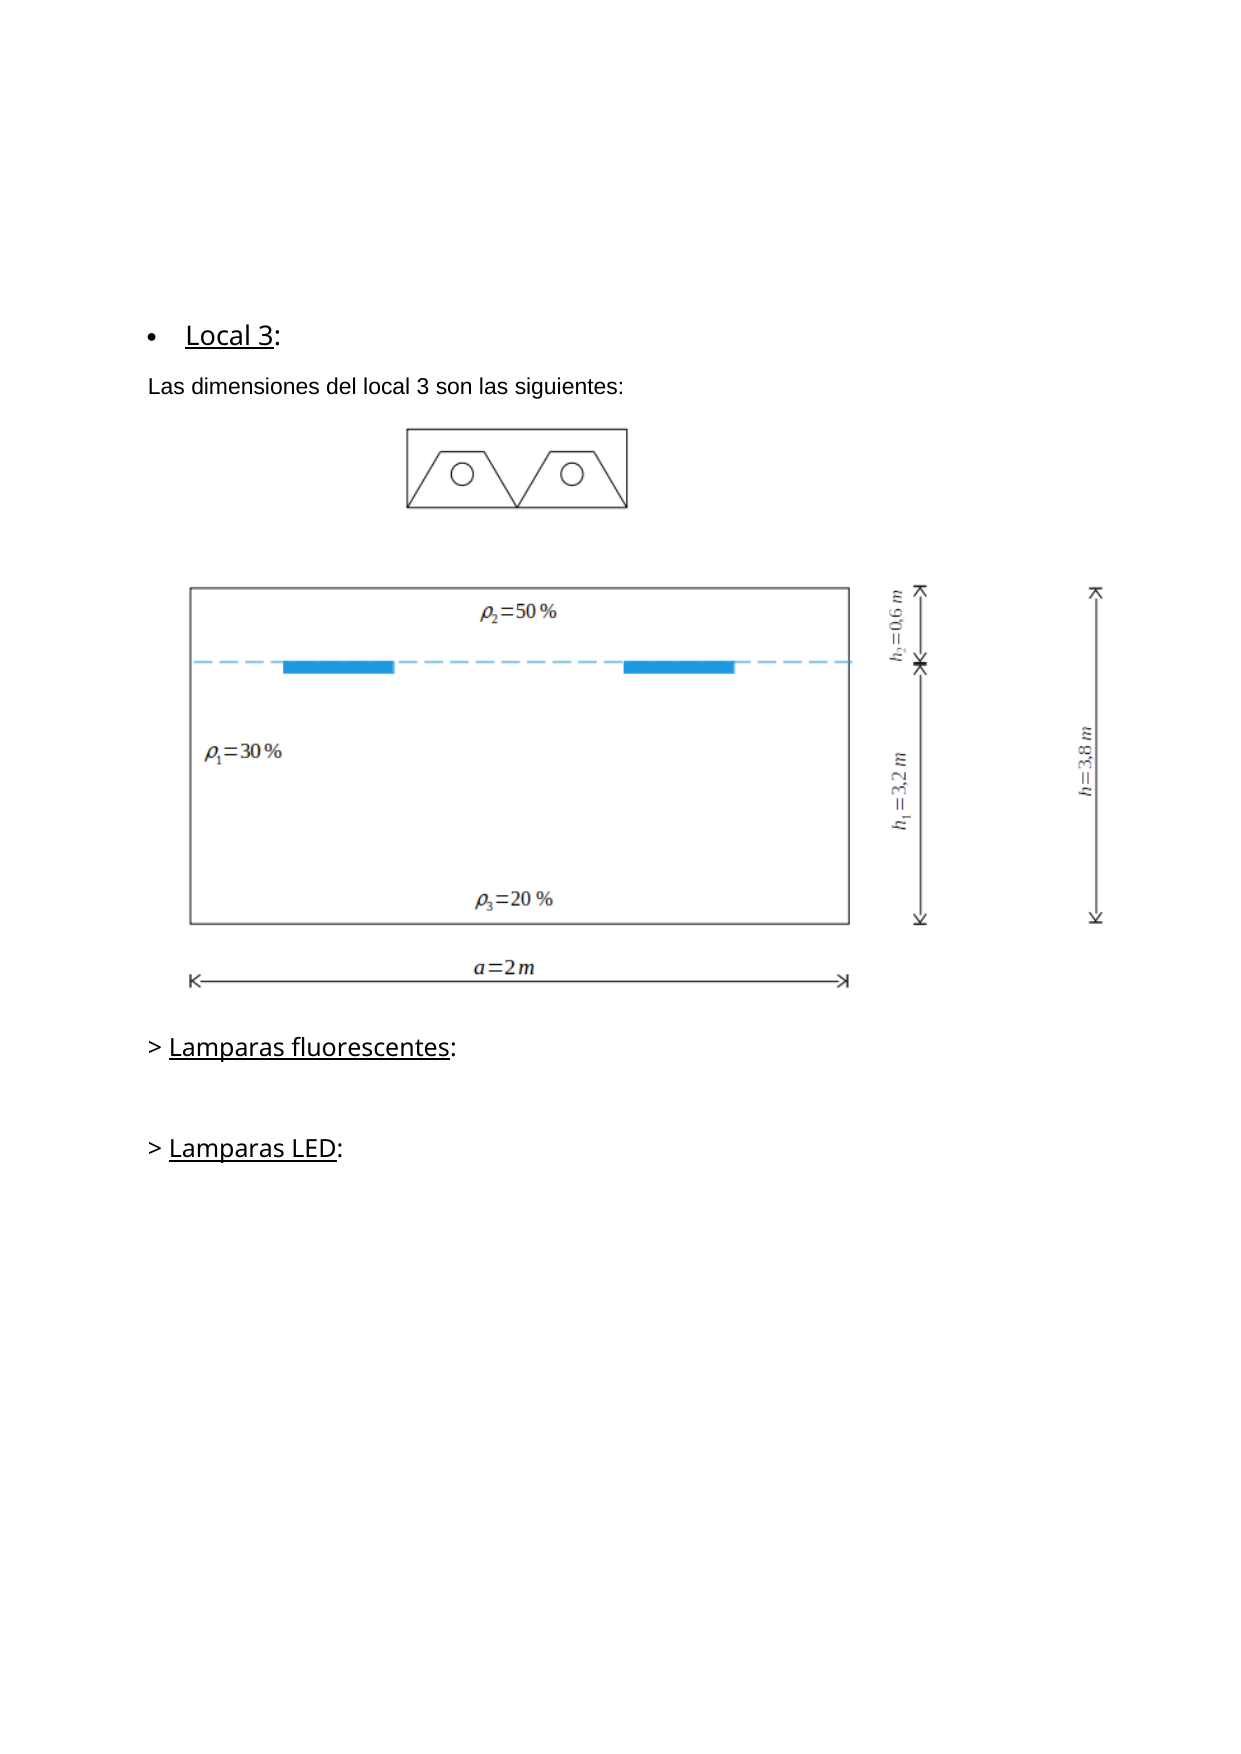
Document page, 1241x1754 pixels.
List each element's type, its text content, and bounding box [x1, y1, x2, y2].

list > Lamparas fluorescentes: [148, 1032, 1090, 1062]
list Las dimensiones del local 3 son las siguientes: [148, 376, 1090, 399]
picture [174, 420, 1118, 999]
list Local 3: [148, 319, 1090, 352]
list > Lamparas LED: [148, 1133, 1090, 1164]
